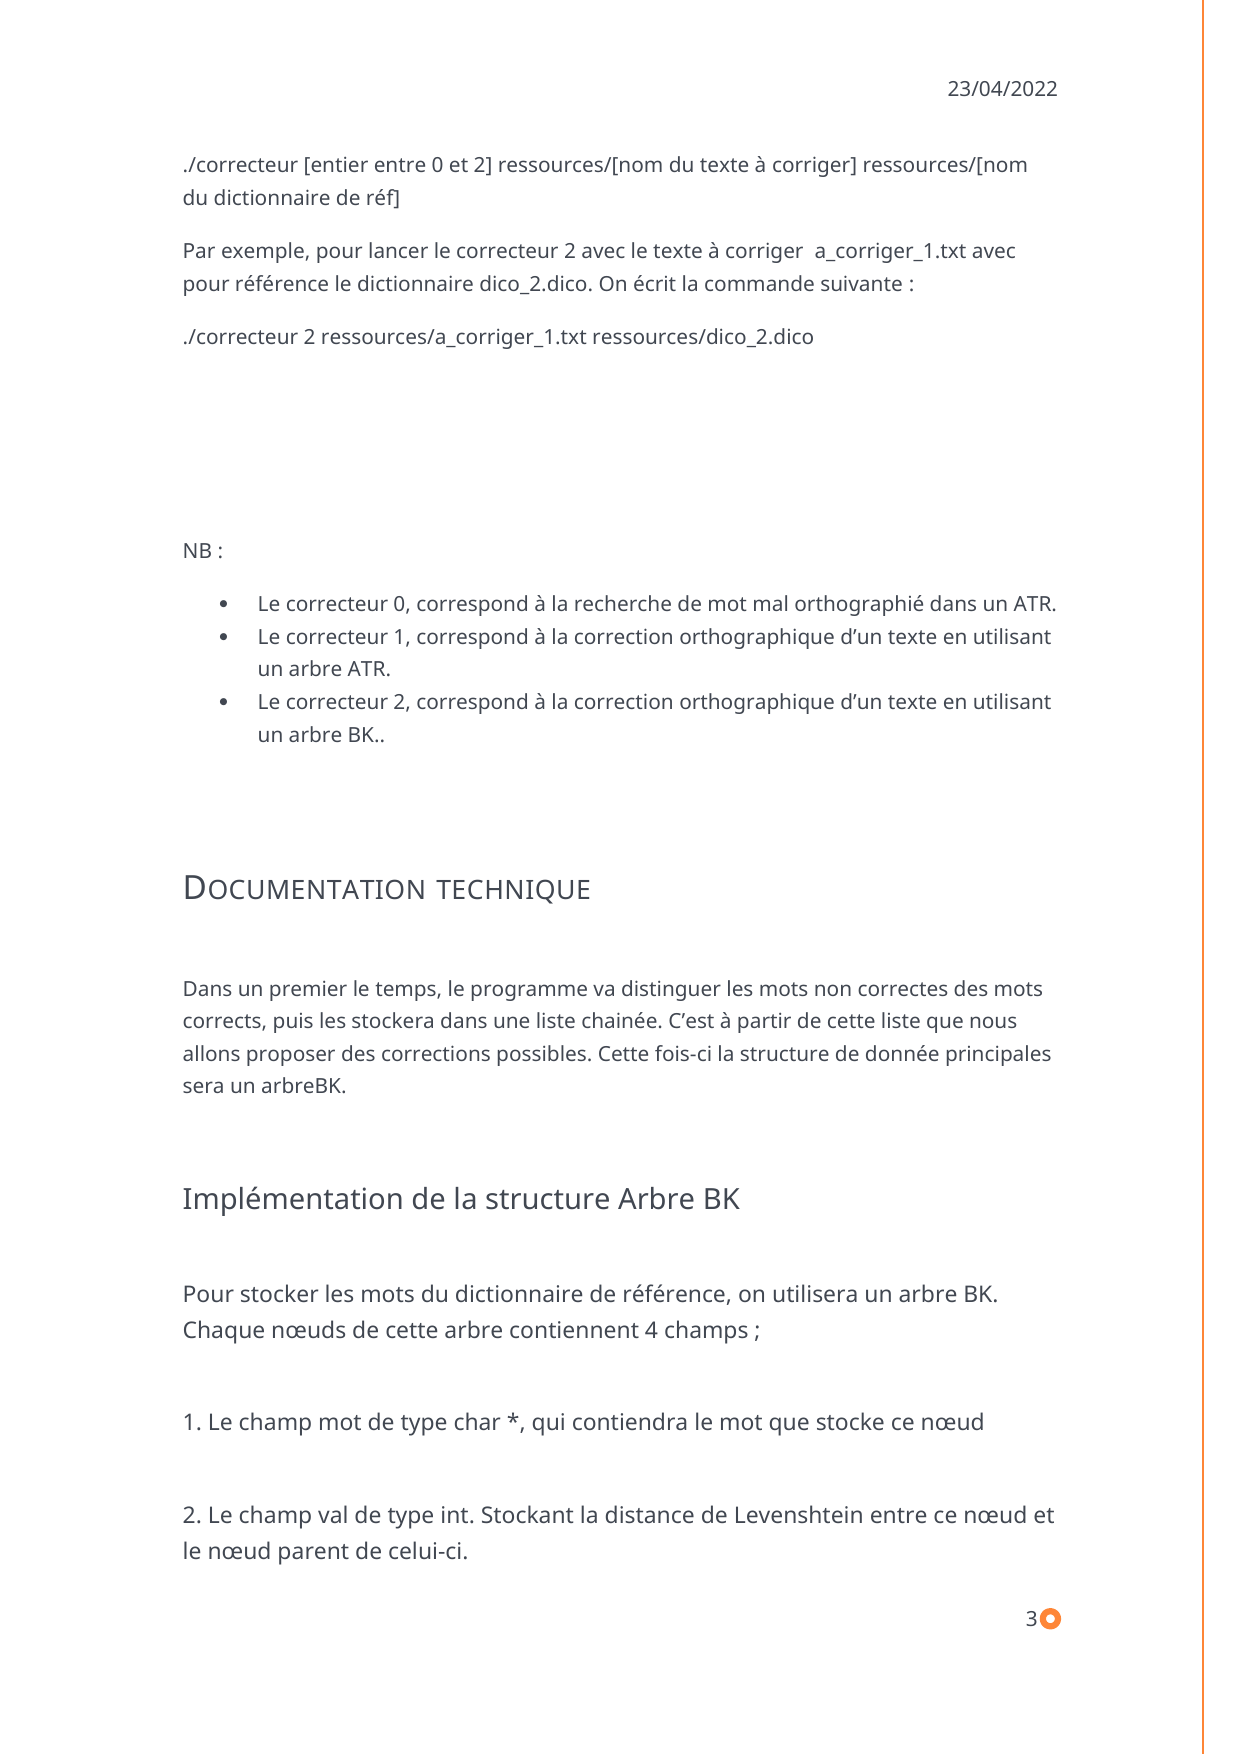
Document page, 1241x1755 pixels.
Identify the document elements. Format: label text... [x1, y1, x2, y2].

list Le correcteur 1, correspond à la correction orthographique d’un texte en utilisant un arbre ATR. [220, 622, 1058, 683]
text Pour stocker les mots du dictionnaire de référence, on utilisera un arbre BK. Chaque nœuds de cette arbre contiennent 4 champs ; [182, 1278, 1058, 1345]
text 1. Le champ mot de type char *, qui contiendra le mot que stocke ce nœud [182, 1370, 1058, 1437]
subtitle Documentation technique [182, 864, 1058, 909]
text ./correcteur 2 ressources/a_corriger_1.txt ressources/dico_2.dico [182, 322, 1058, 351]
text Par exemple, pour lancer le correcteur 2 avec le texte à corriger a_corriger_1.txt avec pour référence le dictionnaire dico_2.dico. On écrit la commande suivante : [182, 236, 1058, 297]
text ./correcteur [entier entre 0 et 2] ressources/[nom du texte à corriger] ressources/[nom du dictionnaire de réf] [182, 150, 1058, 211]
list Le correcteur 2, correspond à la correction orthographique d’un texte en utilisant un arbre BK.. [220, 687, 1058, 748]
subtitle Implémentation de la structure Arbre BK [182, 1178, 1058, 1218]
text 2. Le champ val de type int. Stockant la distance de Levenshtein entre ce nœud et le nœud parent de celui-ci. [182, 1463, 1058, 1566]
text Dans un premier le temps, le programme va distinguer les mots non correctes des mots corrects, puis les stockera dans une liste chainée. C’est à partir de cette liste que nous allons proposer des corrections possibles. Cette fois-ci la structure de donnée principales sera un arbreBK. [182, 974, 1058, 1100]
text NB : [182, 536, 1058, 564]
list Le correcteur 0, correspond à la recherche de mot mal orthographié dans un ATR. [220, 589, 1058, 618]
